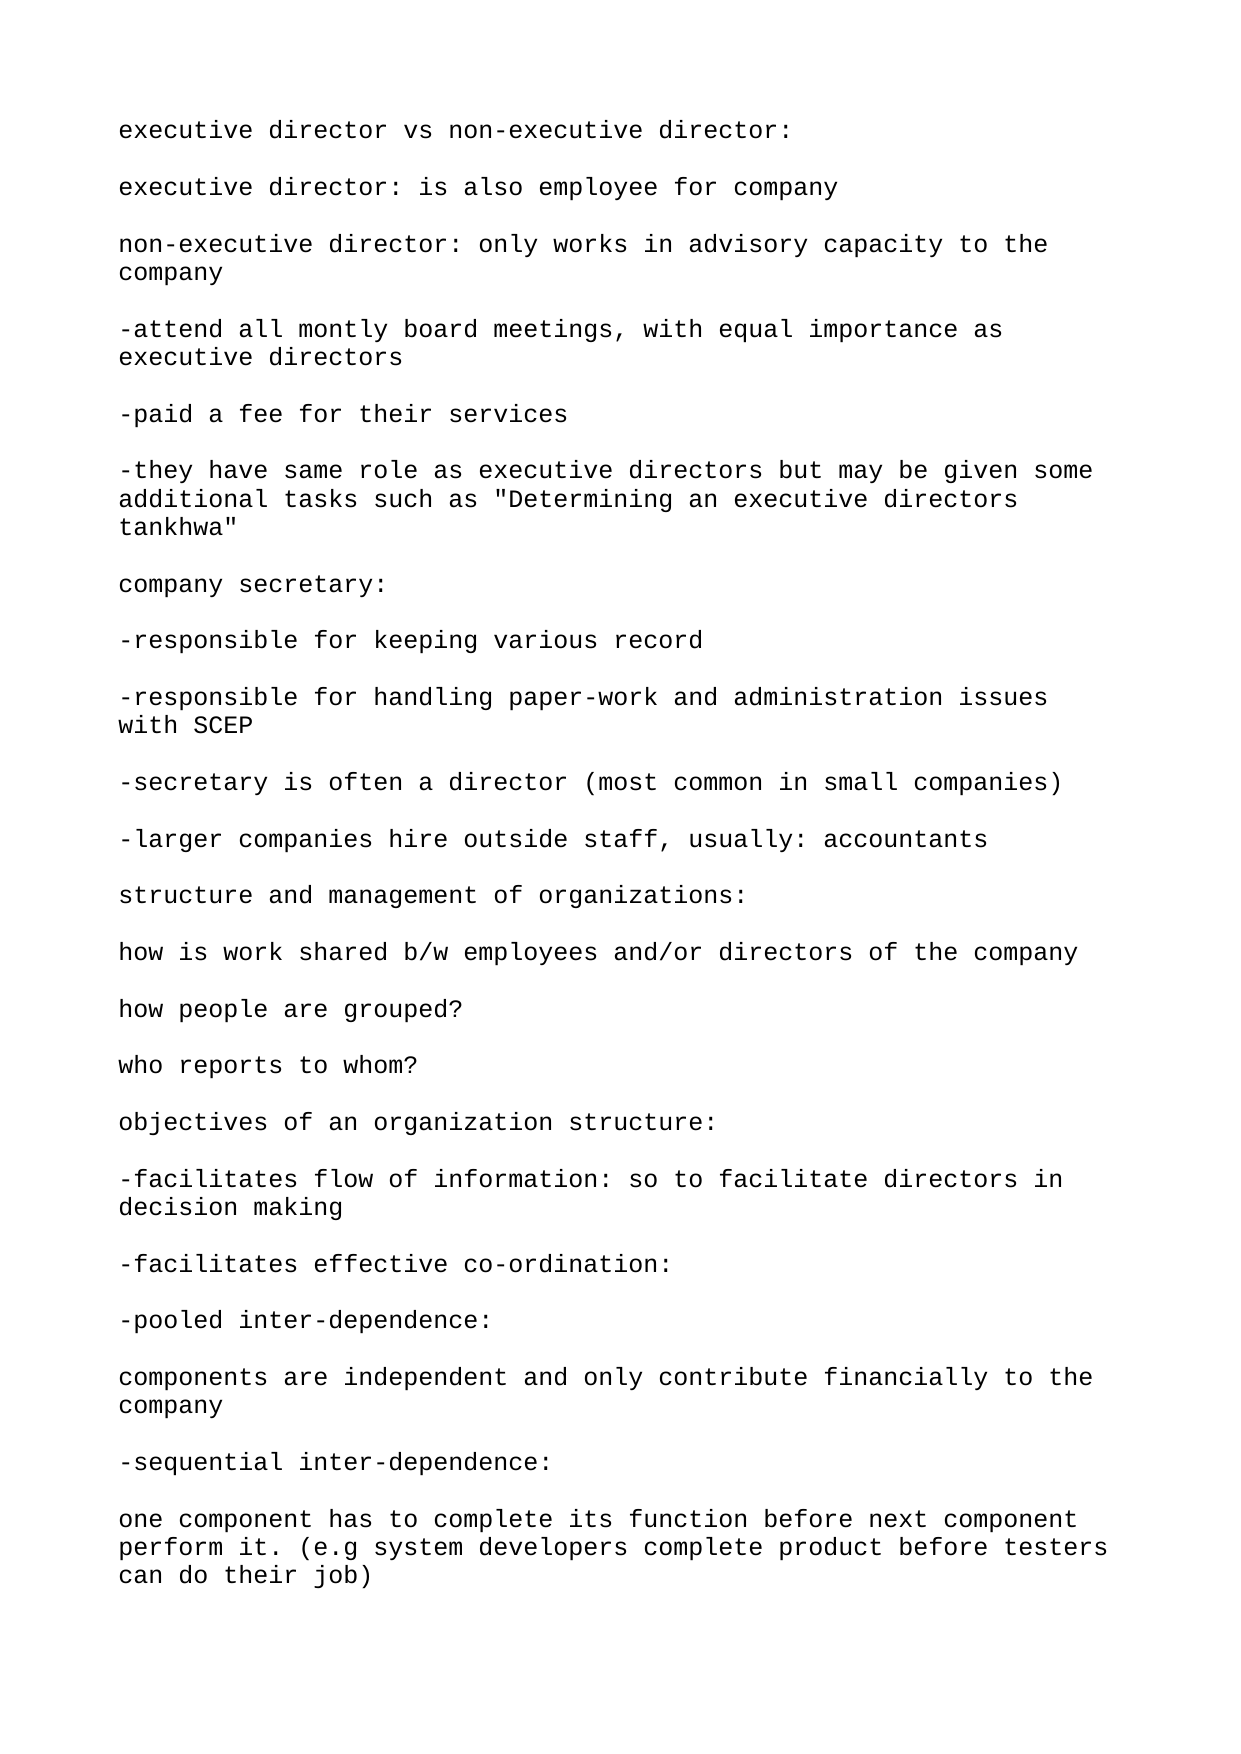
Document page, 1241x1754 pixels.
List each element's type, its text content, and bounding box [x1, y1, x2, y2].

text -they have same role as executive directors but may be given some additional tasks such as "Determining an executive directors tankhwa" [118, 458, 1122, 543]
text structure and management of organizations: [118, 883, 1122, 911]
text -secretary is often a director (most common in small companies) [118, 770, 1122, 798]
text executive director: is also employee for company [118, 175, 1122, 203]
text objectives of an organization structure: [118, 1110, 1122, 1138]
text -sequential inter-dependence: [118, 1450, 1122, 1478]
text -facilitates effective co-ordination: [118, 1251, 1122, 1280]
text -responsible for keeping various record [118, 628, 1122, 656]
text one component has to complete its function before next component perform it. (e.g system developers complete product before testers can do their job) [118, 1506, 1122, 1591]
text -responsible for handling paper-work and administration issues with SCEP [118, 685, 1122, 741]
text non-executive director: only works in advisory capacity to the company [118, 231, 1122, 288]
text who reports to whom? [118, 1053, 1122, 1081]
text -attend all montly board meetings, with equal importance as executive directors [118, 316, 1122, 373]
text executive director vs non-executive director: [118, 118, 1122, 146]
text how people are grouped? [118, 996, 1122, 1025]
text -larger companies hire outside staff, usually: accountants [118, 826, 1122, 855]
text -pooled inter-dependence: [118, 1308, 1122, 1336]
text components are independent and only contribute financially to the company [118, 1365, 1122, 1421]
text -paid a fee for their services [118, 401, 1122, 430]
text company secretary: [118, 571, 1122, 600]
text how is work shared b/w employees and/or directors of the company [118, 940, 1122, 968]
text -facilitates flow of information: so to facilitate directors in decision making [118, 1166, 1122, 1223]
